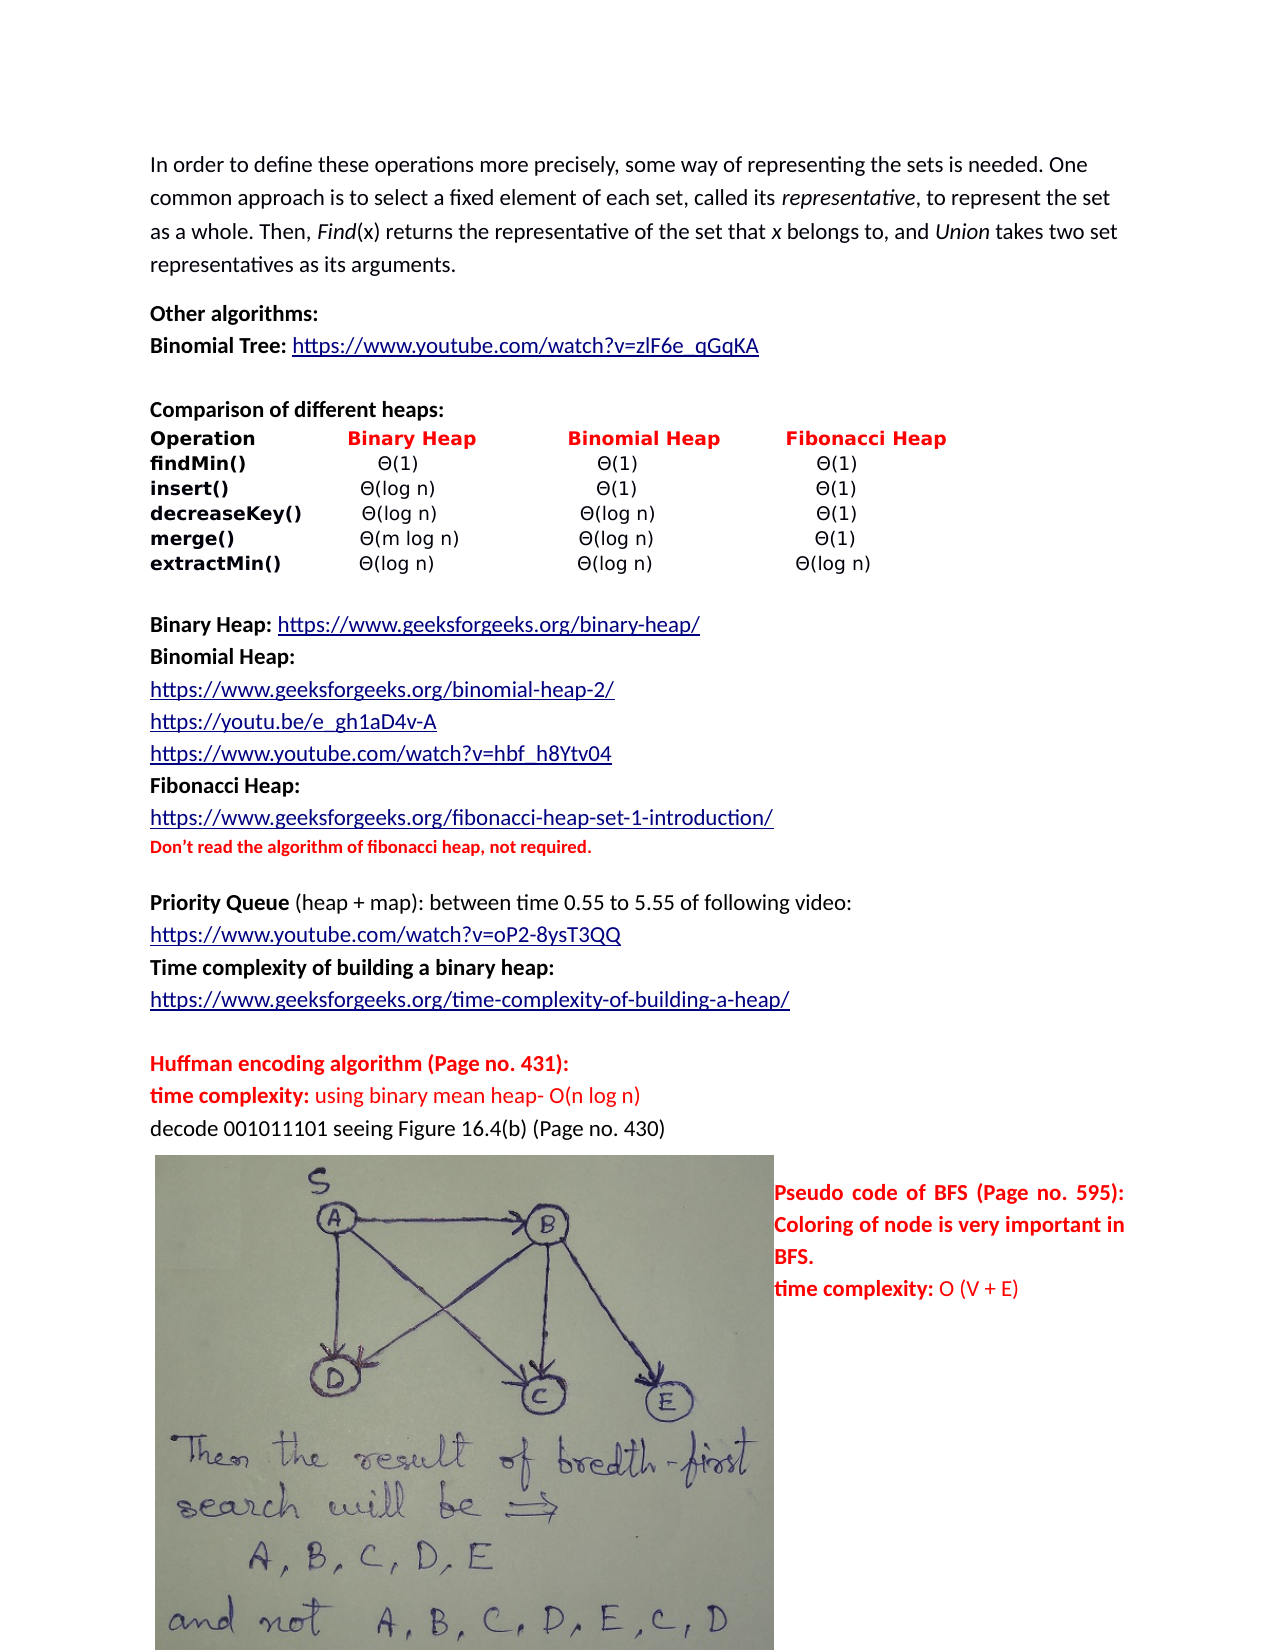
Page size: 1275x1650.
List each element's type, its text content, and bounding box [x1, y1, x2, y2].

list insert() Θ(log n) Θ(1) Θ(1) [150, 478, 1125, 499]
list https://www.youtube.com/watch?v=oP2-8ysT3QQ [150, 921, 1125, 948]
list time complexity: O (V + E) [774, 1274, 1125, 1303]
list decode 001011101 seeing Figure 16.4(b) (Page no. 430) [150, 1114, 1125, 1142]
list time complexity: using binary mean heap- O(n log n) [150, 1081, 1125, 1109]
list Priority Queue (heap + map): between time 0.55 to 5.55 of following video: [150, 888, 1125, 916]
text In order to define these operations more precisely, some way of representing the sets is needed. One common approach is to select a fixed element of each set, called its representative, to represent the set as a whole. Then, Find(x) returns the representative of the set that x belongs to, and Union takes two set representatives as its arguments. [150, 150, 1125, 279]
list Huffman encoding algorithm (Page no. 431): [150, 1049, 1125, 1077]
list Comparison of different heaps: [150, 395, 1125, 423]
list Pseudo code of BFS (Page no. 595): Coloring of node is very important in BFS. [774, 1178, 1125, 1270]
list https://www.geeksforgeeks.org/binomial-heap-2/ [150, 675, 1125, 703]
list Time complexity of building a binary heap: [150, 953, 1125, 981]
list extractMin() Θ(log n) Θ(log n) Θ(log n) [150, 553, 1125, 575]
list Binomial Tree: https://www.youtube.com/watch?v=zlF6e_qGqKA [150, 331, 1125, 359]
list https://www.geeksforgeeks.org/time-complexity-of-building-a-heap/ [150, 985, 1125, 1013]
list Binary Heap: https://www.geeksforgeeks.org/binary-heap/ [150, 610, 1125, 638]
picture [155, 1155, 774, 1650]
list merge() Θ(m log n) Θ(log n) Θ(1) [150, 528, 1125, 550]
list Don’t read the algorithm of fibonacci heap, not required. [150, 836, 1125, 858]
list Binomial Heap: [150, 642, 1125, 671]
list Other algorithms: [150, 299, 1125, 327]
list https://youtu.be/e_gh1aD4v-A [150, 707, 1125, 735]
list Fibonacci Heap: [150, 771, 1125, 799]
list Operation Binary Heap Binomial Heap Fibonacci Heap [150, 427, 1125, 449]
list findMin() Θ(1) Θ(1) Θ(1) [150, 453, 1125, 474]
list https://www.youtube.com/watch?v=hbf_h8Ytv04 [150, 739, 1125, 767]
list https://www.geeksforgeeks.org/fibonacci-heap-set-1-introduction/ [150, 803, 1125, 831]
list decreaseKey() Θ(log n) Θ(log n) Θ(1) [150, 503, 1125, 525]
